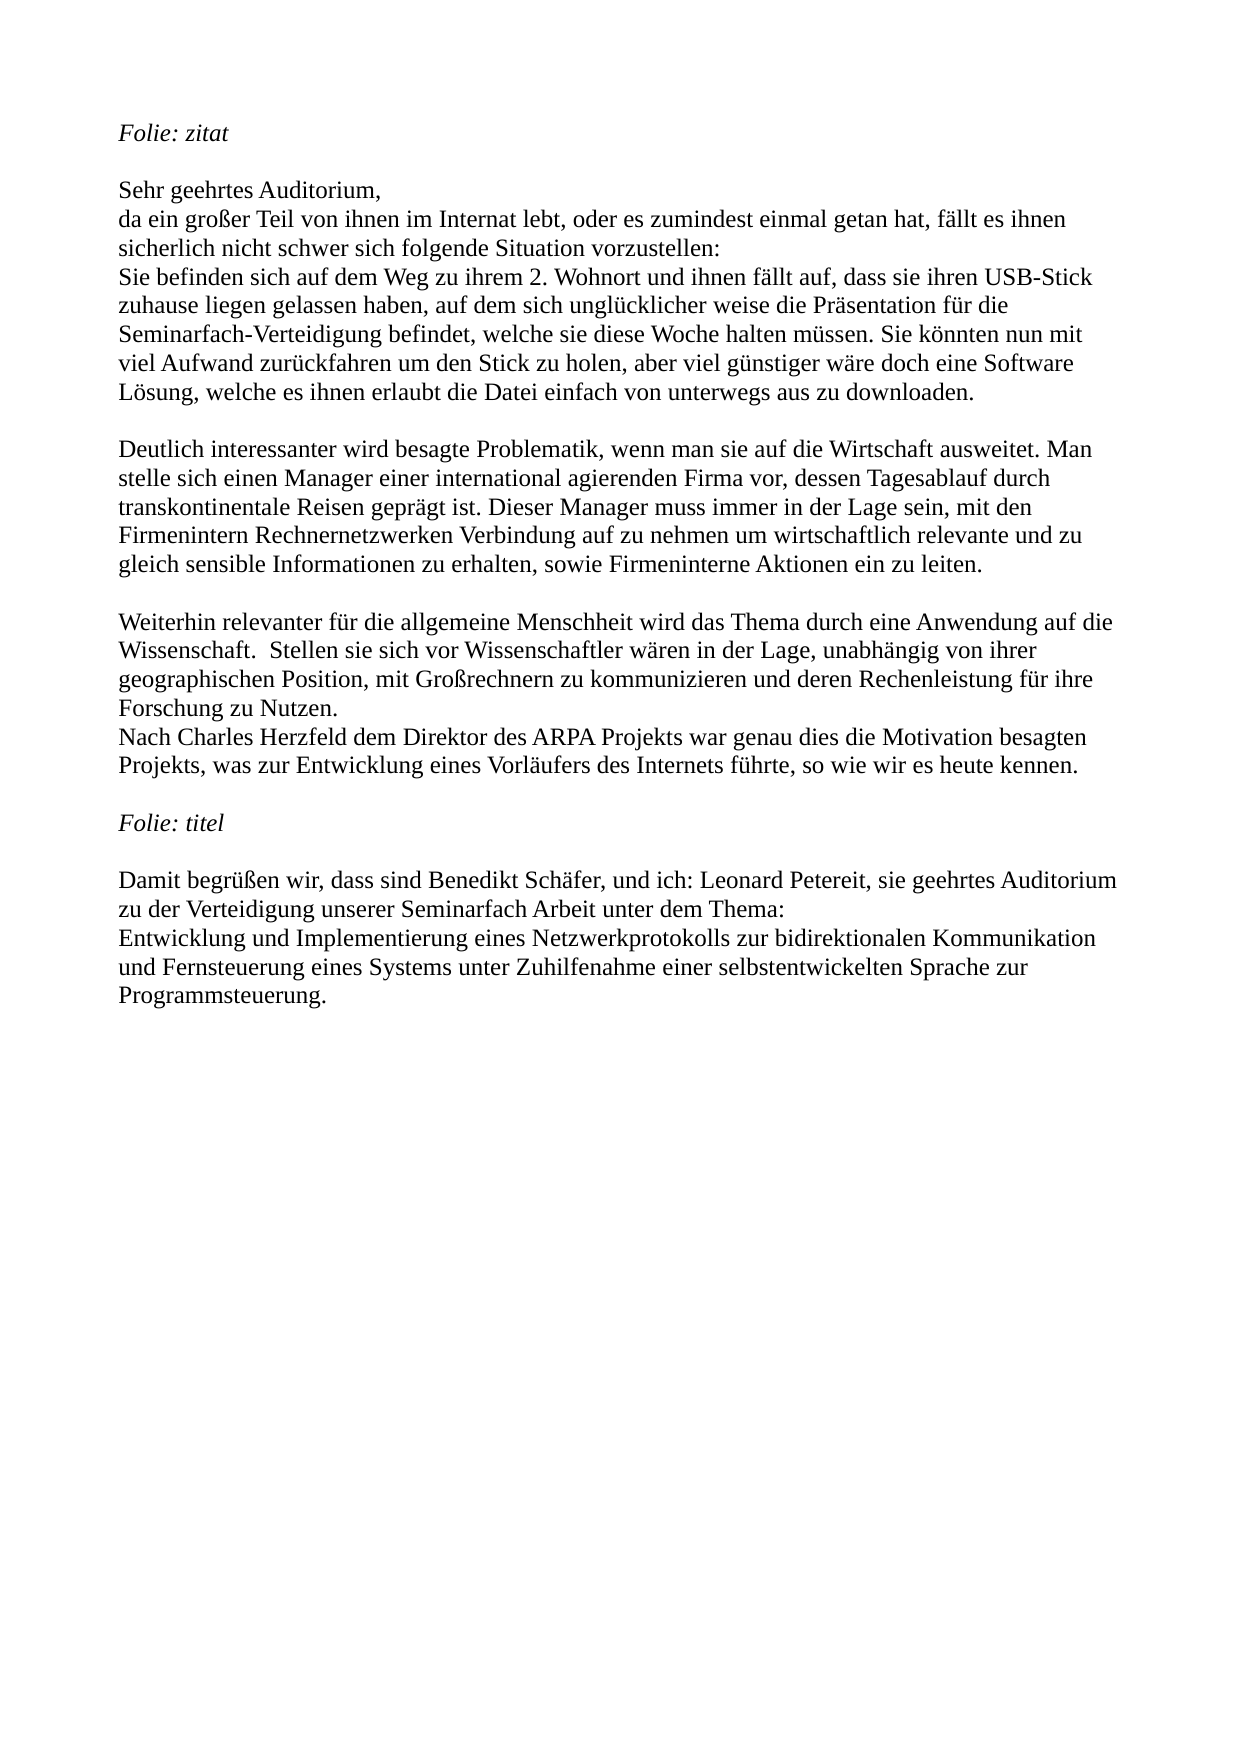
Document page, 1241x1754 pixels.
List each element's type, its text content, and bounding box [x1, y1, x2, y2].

text Damit begrüßen wir, dass sind Benedikt Schäfer, und ich: Leonard Petereit, sie geehrtes Auditorium zu der Verteidigung unserer Seminarfach Arbeit unter dem Thema: [118, 866, 1122, 923]
text Weiterhin relevanter für die allgemeine Menschheit wird das Thema durch eine Anwendung auf die Wissenschaft. Stellen sie sich vor Wissenschaftler wären in der Lage, unabhängig von ihrer geographischen Position, mit Großrechnern zu kommunizieren und deren Rechenleistung für ihre Forschung zu Nutzen. [118, 607, 1122, 722]
text Entwicklung und Implementierung eines Netzwerkprotokolls zur bidirektionalen Kommunikation und Fernsteuerung eines Systems unter Zuhilfenahme einer selbstentwickelten Sprache zur Programmsteuerung. [118, 923, 1122, 1009]
text Folie: zitat [118, 118, 1122, 147]
text da ein großer Teil von ihnen im Internat lebt, oder es zumindest einmal getan hat, fällt es ihnen sicherlich nicht schwer sich folgende Situation vorzustellen: [118, 204, 1122, 262]
text Deutlich interessanter wird besagte Problematik, wenn man sie auf die Wirtschaft ausweitet. Man stelle sich einen Manager einer international agierenden Firma vor, dessen Tagesablauf durch transkontinentale Reisen geprägt ist. Dieser Manager muss immer in der Lage sein, mit den Firmenintern Rechnernetzwerken Verbindung auf zu nehmen um wirtschaftlich relevante und zu gleich sensible Informationen zu erhalten, sowie Firmeninterne Aktionen ein zu leiten. [118, 434, 1122, 578]
text Folie: titel [118, 808, 1122, 837]
text Sie befinden sich auf dem Weg zu ihrem 2. Wohnort und ihnen fällt auf, dass sie ihren USB-Stick zuhause liegen gelassen haben, auf dem sich unglücklicher weise die Präsentation für die Seminarfach-Verteidigung befindet, welche sie diese Woche halten müssen. Sie könnten nun mit viel Aufwand zurückfahren um den Stick zu holen, aber viel günstiger wäre doch eine Software Lösung, welche es ihnen erlaubt die Datei einfach von unterwegs aus zu downloaden. [118, 262, 1122, 406]
text Nach Charles Herzfeld dem Direktor des ARPA Projekts war genau dies die Motivation besagten Projekts, was zur Entwicklung eines Vorläufers des Internets führte, so wie wir es heute kennen. [118, 722, 1122, 779]
text Sehr geehrtes Auditorium, [118, 176, 1122, 204]
